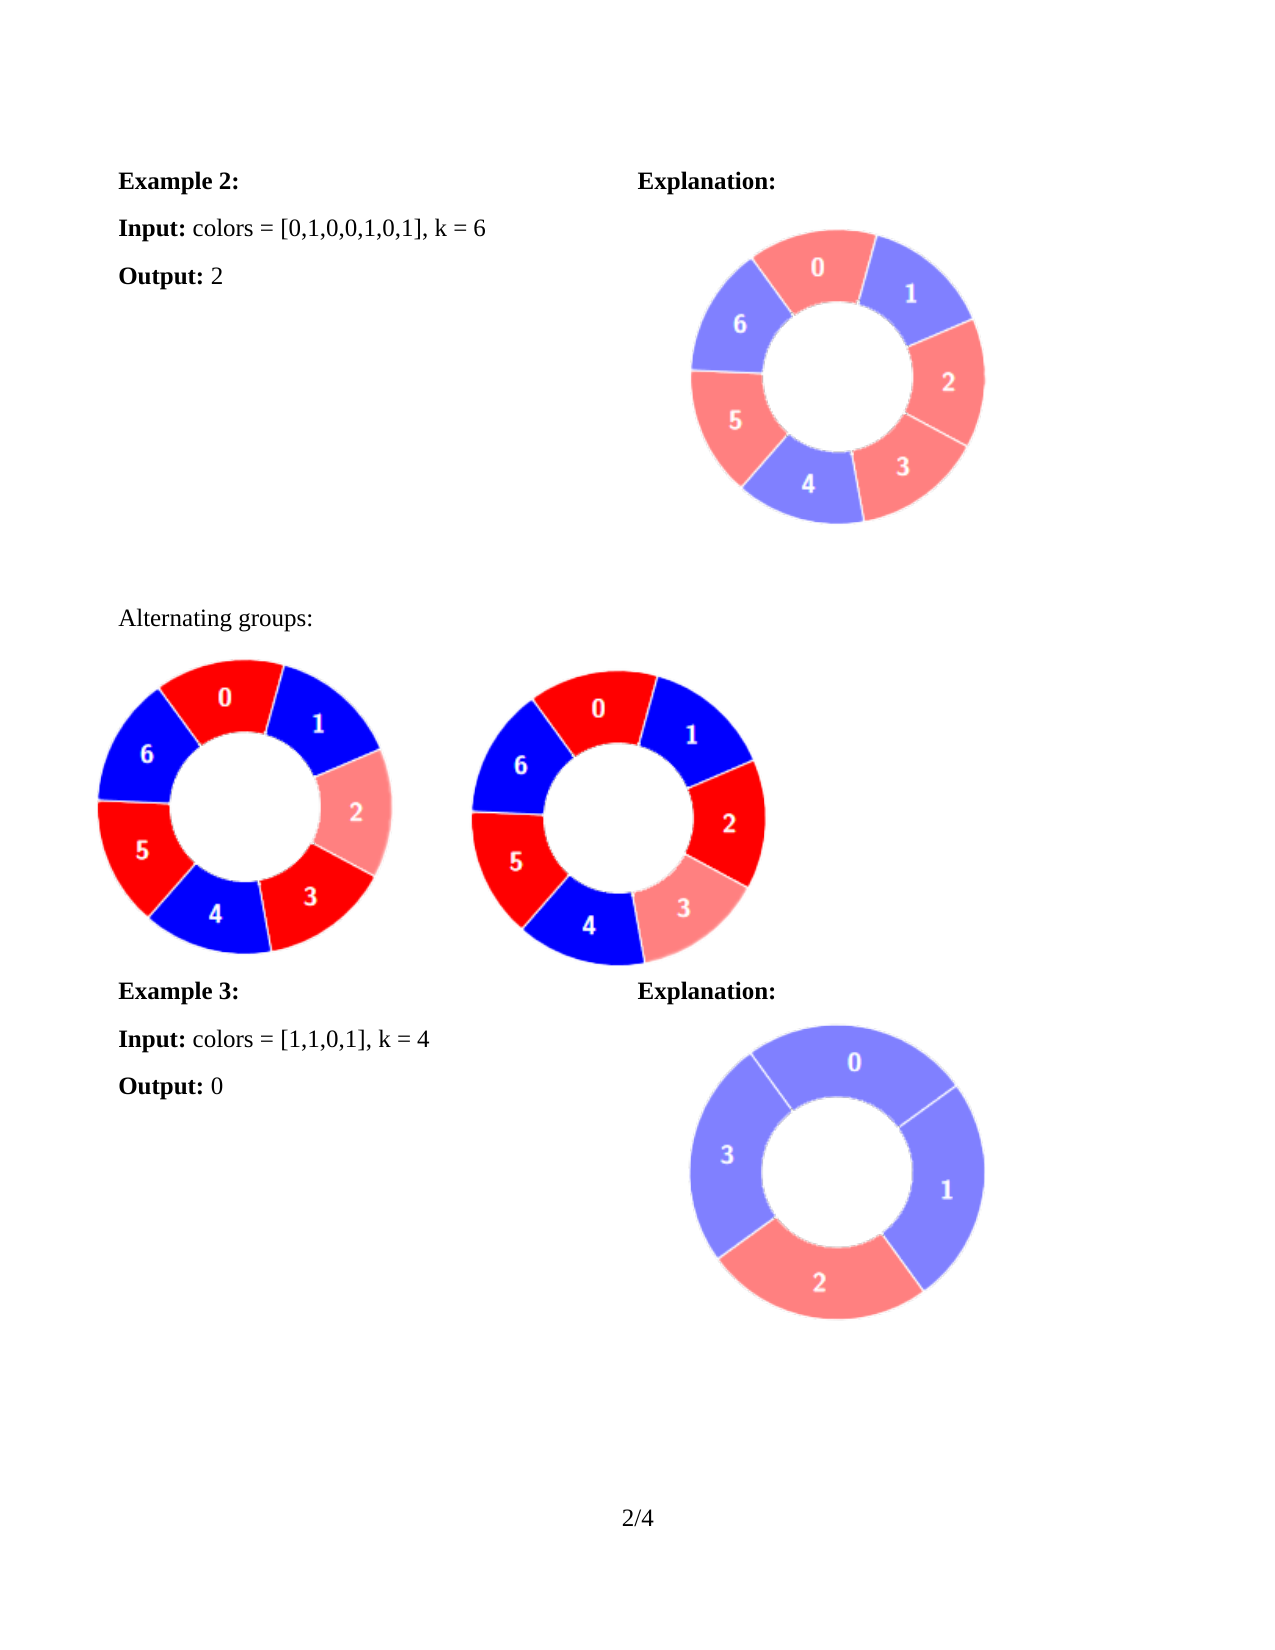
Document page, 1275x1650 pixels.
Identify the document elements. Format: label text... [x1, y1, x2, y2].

table_cell Input: colors = [0,1,0,0,1,0,1], k = 6 Output: 2 [118, 213, 637, 558]
picture [688, 228, 987, 529]
table_cell [638, 1024, 1157, 1369]
table_cell [638, 213, 1157, 558]
table_header Explanation: [638, 166, 1157, 213]
table_cell Input: colors = [1,1,0,1], k = 4 Output: 0 [118, 1024, 637, 1369]
picture [683, 1018, 986, 1324]
picture [464, 667, 774, 969]
table_header Example 3: [118, 976, 637, 1024]
table_header Explanation: [638, 976, 1157, 1024]
text Alternating groups: [118, 603, 1157, 632]
picture [90, 656, 400, 959]
table_header Example 2: [118, 166, 637, 213]
